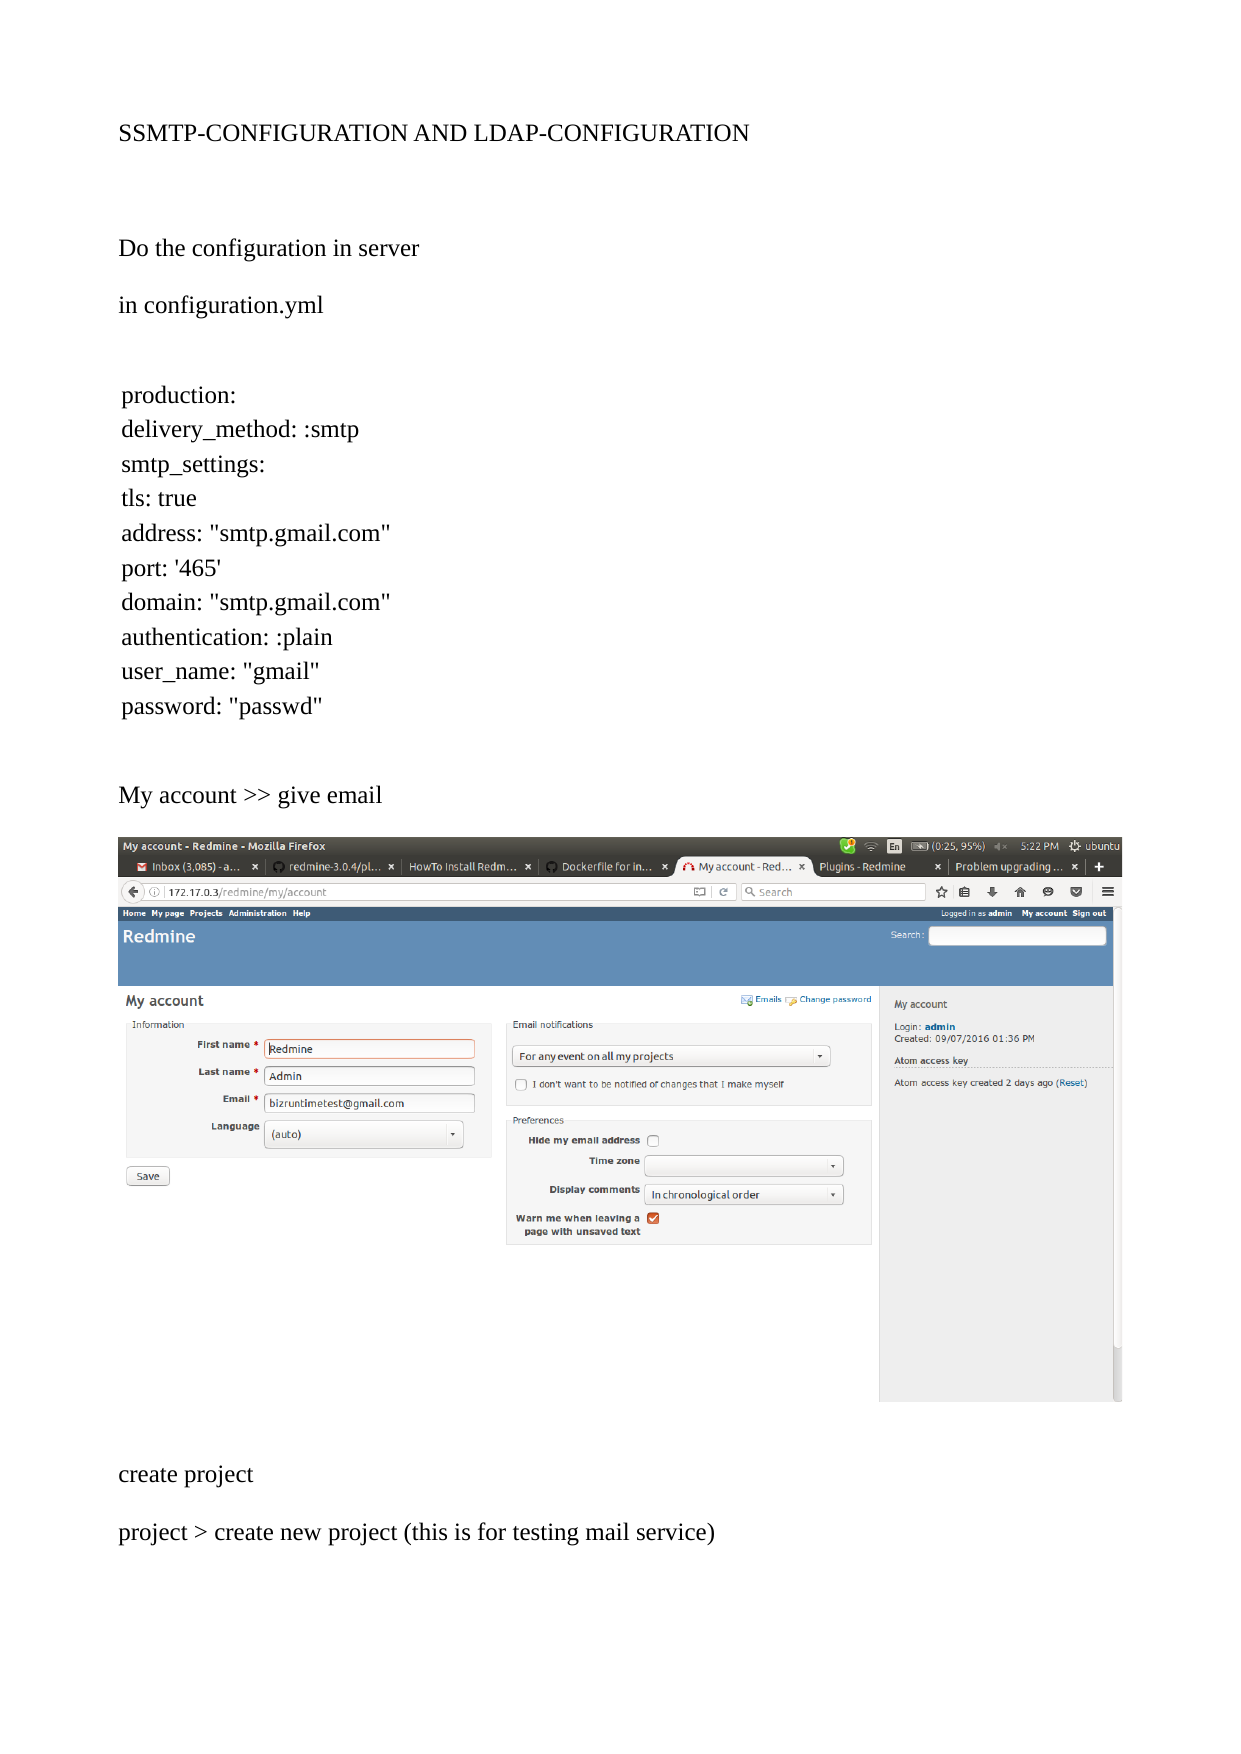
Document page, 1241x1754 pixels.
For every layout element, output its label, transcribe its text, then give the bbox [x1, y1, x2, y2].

table_header address: "smtp.gmail.com" [118, 515, 410, 550]
text Do the configuration in server [118, 233, 1122, 262]
text My account >> give email [118, 780, 1122, 809]
table_header domain: "smtp.gmail.com" [118, 584, 410, 619]
text create project [118, 1459, 1122, 1488]
text SSMTP-CONFIGURATION AND LDAP-CONFIGURATION [118, 118, 1122, 147]
text project > create new project (this is for testing mail service) [118, 1517, 1122, 1546]
table_header production: [118, 377, 250, 411]
table_header user_name: "gmail" [118, 654, 554, 688]
picture [118, 837, 1123, 1402]
table_header password: "passwd" [118, 688, 432, 723]
text in configuration.yml [118, 291, 1122, 319]
table_header port: '465' [118, 550, 234, 584]
table_header authentication: :plain [118, 619, 346, 653]
table_header tls: true [118, 481, 209, 515]
table_header delivery_method: :smtp [118, 411, 372, 446]
table_header smtp_settings: [118, 446, 278, 481]
